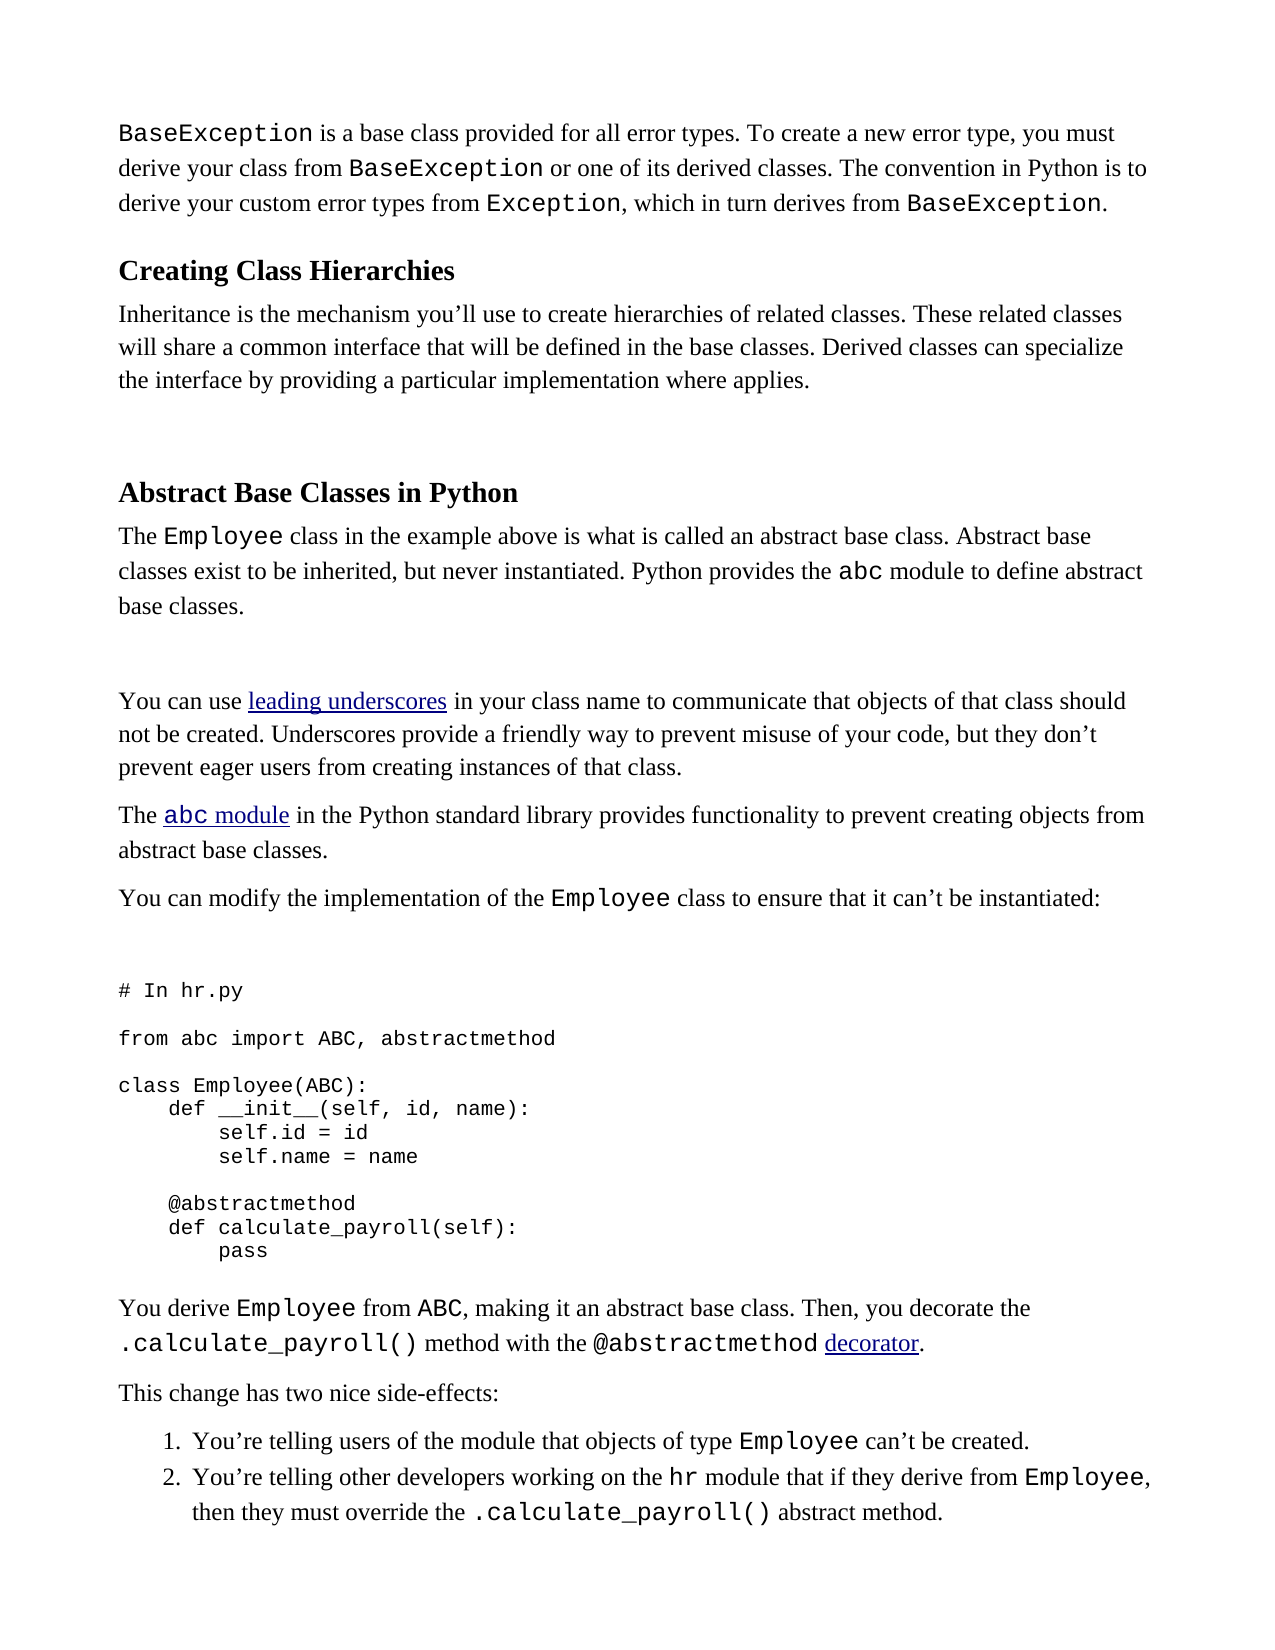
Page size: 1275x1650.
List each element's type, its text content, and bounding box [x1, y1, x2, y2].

text class Employee(ABC): [118, 1075, 1157, 1098]
text Inheritance is the mechanism you’ll use to create hierarchies of related classes. These related classes will share a common interface that will be defined in the base classes. Derived classes can specialize the interface by providing a particular implementation where applies. [118, 299, 1157, 394]
text # In hr.py [118, 980, 1157, 1004]
subtitle Creating Class Hierarchies [118, 253, 1157, 286]
text def __init__(self, id, name): [118, 1098, 1157, 1122]
text BaseException is a base class provided for all error types. To create a new error type, you must derive your class from BaseException or one of its derived classes. The convention in Python is to derive your custom error types from Exception, which in turn derives from BaseException. [118, 118, 1157, 219]
text The abc module in the Python standard library provides functionality to prevent creating objects from abstract base classes. [118, 800, 1157, 864]
text self.name = name [118, 1146, 1157, 1169]
list You’re telling users of the module that objects of type Employee can’t be created. [162, 1426, 1157, 1457]
text You can modify the implementation of the Employee class to ensure that it can’t be instantiated: [118, 883, 1157, 913]
text self.id = id [118, 1122, 1157, 1146]
list You’re telling other developers working on the hr module that if they derive from Employee, then they must override the .calculate_payroll() abstract method. [162, 1462, 1157, 1527]
text pass [118, 1240, 1157, 1264]
text The Employee class in the example above is what is called an abstract base class. Abstract base classes exist to be inherited, but never instantiated. Python provides the abc module to define abstract base classes. [118, 521, 1157, 620]
text from abc import ABC, abstractmethod [118, 1027, 1157, 1051]
subtitle Abstract Base Classes in Python [118, 475, 1157, 508]
text This change has two nice side-effects: [118, 1378, 1157, 1407]
text You derive Employee from ABC, making it an abstract base class. Then, you decorate the .calculate_payroll() method with the @abstractmethod decorator. [118, 1293, 1157, 1359]
text You can use leading underscores in your class name to communicate that objects of that class should not be created. Underscores provide a friendly way to prevent misuse of your code, but they don’t prevent eager users from creating instances of that class. [118, 686, 1157, 781]
text def calculate_payroll(self): [118, 1217, 1157, 1240]
text @abstractmethod [118, 1193, 1157, 1217]
